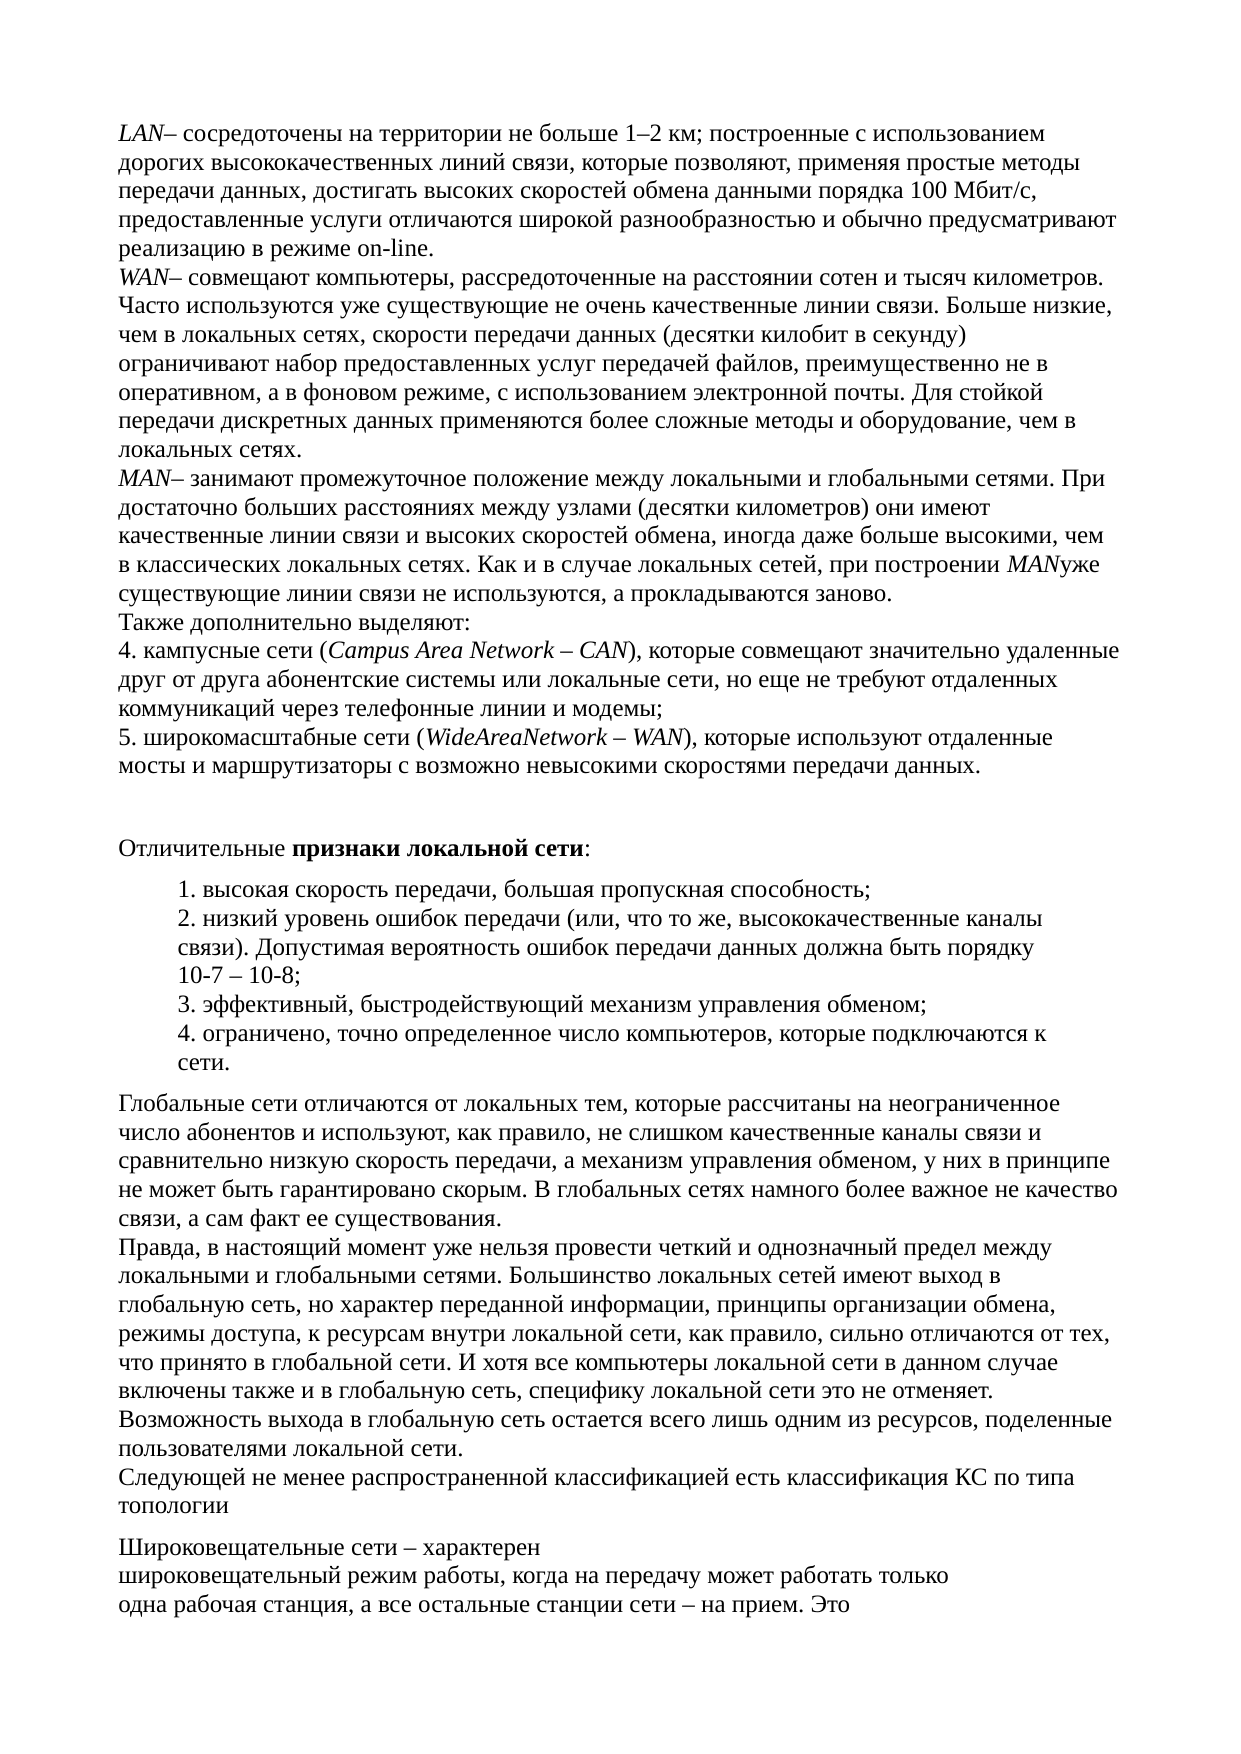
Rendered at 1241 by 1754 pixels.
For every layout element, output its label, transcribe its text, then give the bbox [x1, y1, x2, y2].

text Глобальные сети отличаются от локальных тем, которые рассчитаны на неограниченное число абонентов и используют, как правило, не слишком качественные каналы связи и сравнительно низкую скорость передачи, а механизм управления обменом, у них в принципе не может быть гарантировано скорым. В глобальных сетях намного более важное не качество связи, а сам факт ее существования. Правда, в настоящий момент уже нельзя провести четкий и однозначный предел между локальными и глобальными сетями. Большинство локальных сетей имеют выход в глобальную сеть, но характер переданной информации, принципы организации обмена, режимы доступа, к ресурсам внутри локальной сети, как правило, сильно отличаются от тех, что принято в глобальной сети. И хотя все компьютеры локальной сети в данном случае включены также и в глобальную сеть, специфику локальной сети это не отменяет. Возможность выхода в глобальную сеть остается всего лишь одним из ресурсов, поделенные пользователями локальной сети. Следующей не менее распространенной классификацией есть классификация КС по типа топологии [118, 1088, 1122, 1519]
text LAN– сосредоточены на территории не больше 1–2 км; построенные с использованием дорогих высококачественных линий связи, которые позволяют, применяя простые методы передачи данных, достигать высоких скоростей обмена данными порядка 100 Мбит/с, предоставленные услуги отличаются широкой разнообразностью и обычно предусматривают реализацию в режиме on-line. WAN– совмещают компьютеры, рассредоточенные на расстоянии сотен и тысяч километров. Часто используются уже существующие не очень качественные линии связи. Больше низкие, чем в локальных сетях, скорости передачи данных (десятки килобит в секунду) ограничивают набор предоставленных услуг передачей файлов, преимущественно не в оперативном, а в фоновом режиме, с использованием электронной почты. Для стойкой передачи дискретных данных применяются более сложные методы и оборудование, чем в локальных сетях. MAN– занимают промежуточное положение между локальными и глобальными сетями. При достаточно больших расстояниях между узлами (десятки километров) они имеют качественные линии связи и высоких скоростей обмена, иногда даже больше высокими, чем в классических локальных сетях. Как и в случае локальных сетей, при построении MANуже существующие линии связи не используются, а прокладываются заново. Также дополнительно выделяют: 4. кампусные сети (Campus Area Network – CAN), которые совмещают значительно удаленные друг от друга абонентские системы или локальные сети, но еще не требуют отдаленных коммуникаций через телефонные линии и модемы; 5. широкомасштабные сети (WideAreaNetwork – WAN), которые используют отдаленные мосты и маршрутизаторы с возможно невысокими скоростями передачи данных. [118, 118, 1122, 779]
text 1. высокая скорость передачи, большая пропускная способность; 2. низкий уровень ошибок передачи (или, что то же, высококачественные каналы связи). Допустимая вероятность ошибок передачи данных должна быть порядку 10-7 – 10-8; 3. эффективный, быстродействующий механизм управления обменом; 4. ограничено, точно определенное число компьютеров, которые подключаются к сети. [177, 874, 1063, 1076]
text Отличительные признаки локальной сети: [118, 833, 1122, 862]
text Широковещательные сети – характерен широковещательный режим работы, когда на передачу может работать только одна рабочая станция, а все остальные станции сети – на прием. Это [118, 1532, 1122, 1618]
